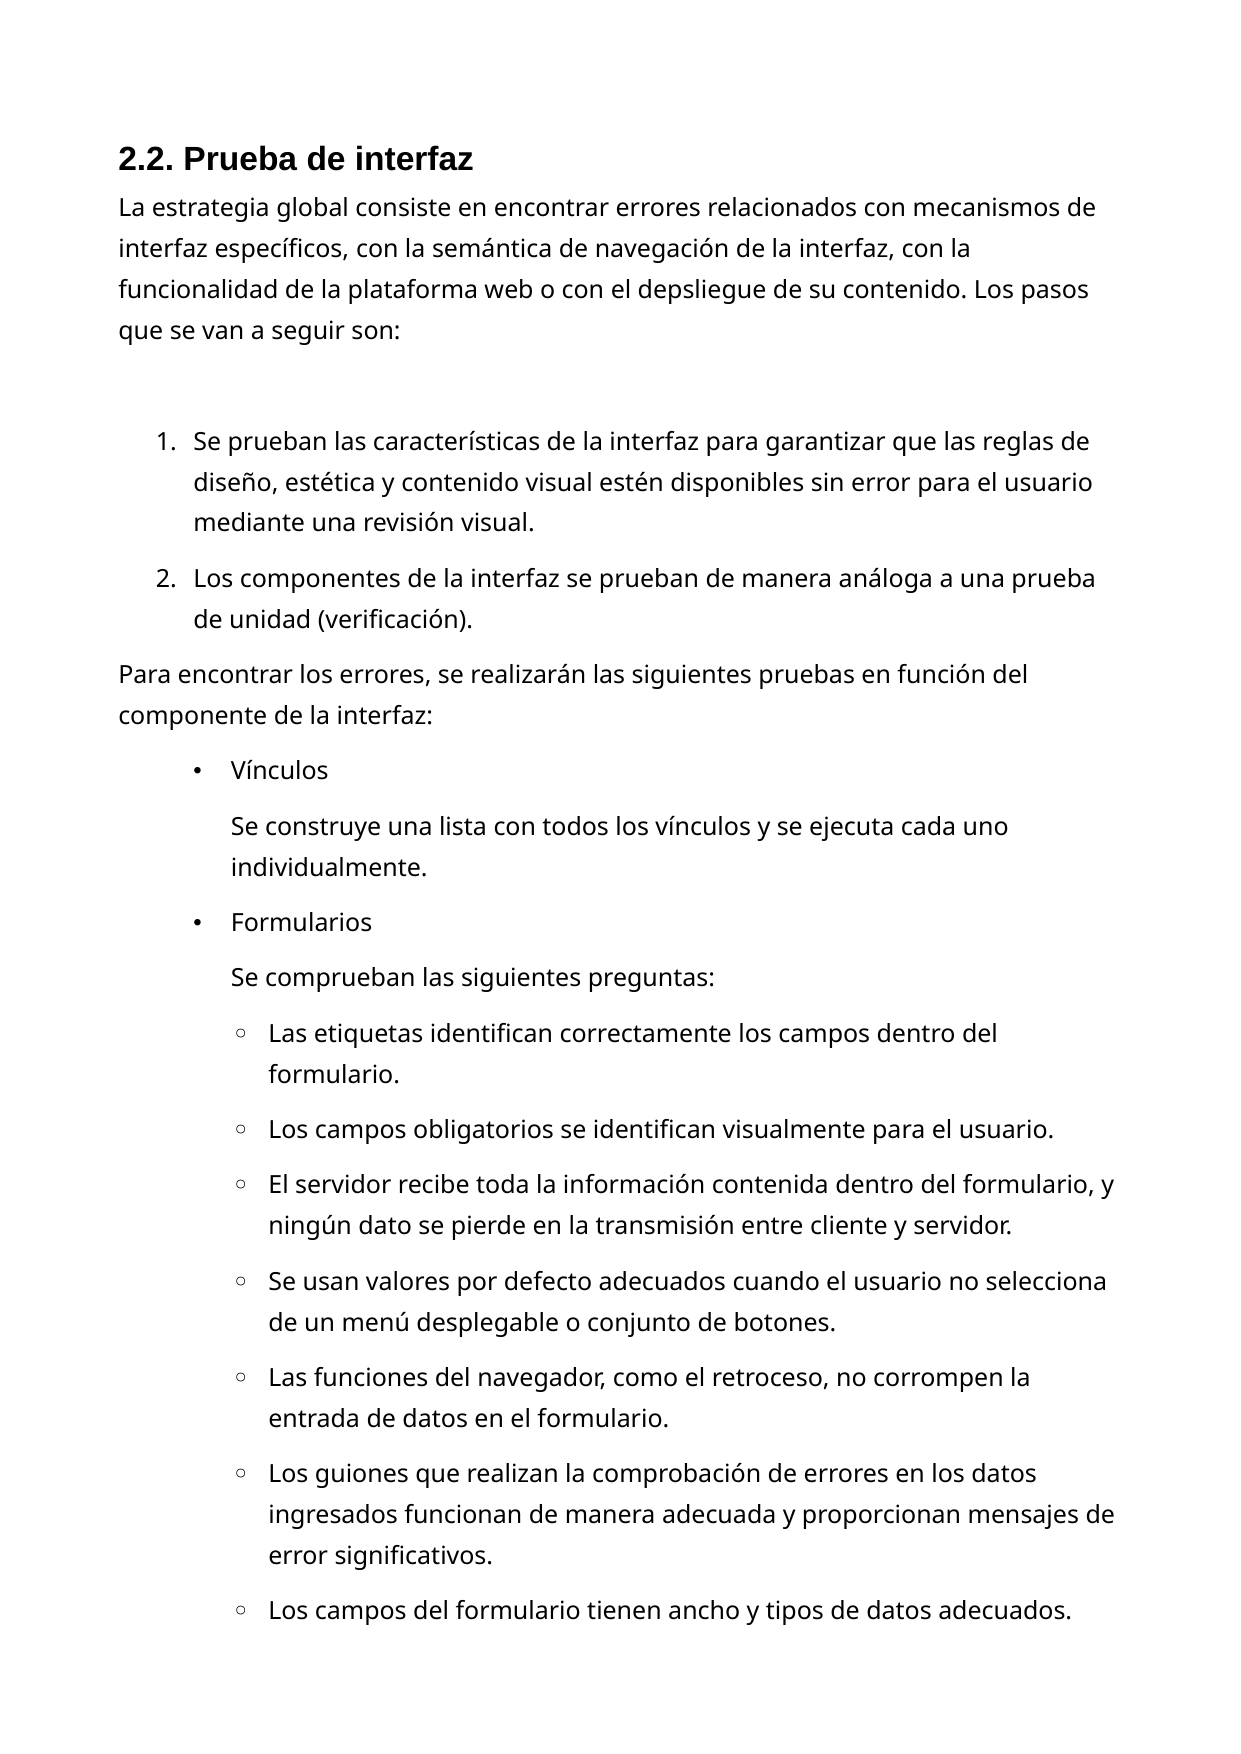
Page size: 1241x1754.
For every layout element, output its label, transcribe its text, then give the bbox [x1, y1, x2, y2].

subtitle 2.2. Prueba de interfaz [118, 139, 1122, 178]
list Los campos obligatorios se identifican visualmente para el usuario. [231, 1112, 1122, 1146]
list Las etiquetas identifican correctamente los campos dentro del formulario. [231, 1016, 1122, 1090]
list El servidor recibe toda la información contenida dentro del formulario, y ningún dato se pierde en la transmisión entre cliente y servidor. [231, 1167, 1122, 1242]
list Se prueban las características de la interfaz para garantizar que las reglas de diseño, estética y contenido visual estén disponibles sin error para el usuario mediante una revisión visual. [156, 423, 1122, 539]
list Los componentes de la interfaz se prueban de manera análoga a una prueba de unidad (verificación). [156, 561, 1122, 635]
list Los campos del formulario tienen ancho y tipos de datos adecuados. [231, 1593, 1122, 1627]
list Se usan valores por defecto adecuados cuando el usuario no selecciona de un menú desplegable o conjunto de botones. [231, 1263, 1122, 1338]
text Para encontrar los errores, se realizarán las siguientes pruebas en función del componente de la interfaz: [118, 657, 1122, 732]
list Los guiones que realizan la comprobación de errores en los datos ingresados funcionan de manera adecuada y proporcionan mensajes de error significativos. [231, 1456, 1122, 1572]
list Vínculos [193, 753, 1122, 787]
list Se comprueban las siguientes preguntas: [193, 960, 1122, 994]
list Las funciones del navegador, como el retroceso, no corrompen la entrada de datos en el formulario. [231, 1360, 1122, 1434]
list Formularios [193, 905, 1122, 939]
list Se construye una lista con todos los vínculos y se ejecuta cada uno individualmente. [193, 808, 1122, 883]
text La estrategia global consiste en encontrar errores relacionados con mecanismos de interfaz específicos, con la semántica de navegación de la interfaz, con la funcionalidad de la plataforma web o con el depsliegue de su contenido. Los pasos que se van a seguir son: [118, 190, 1122, 347]
